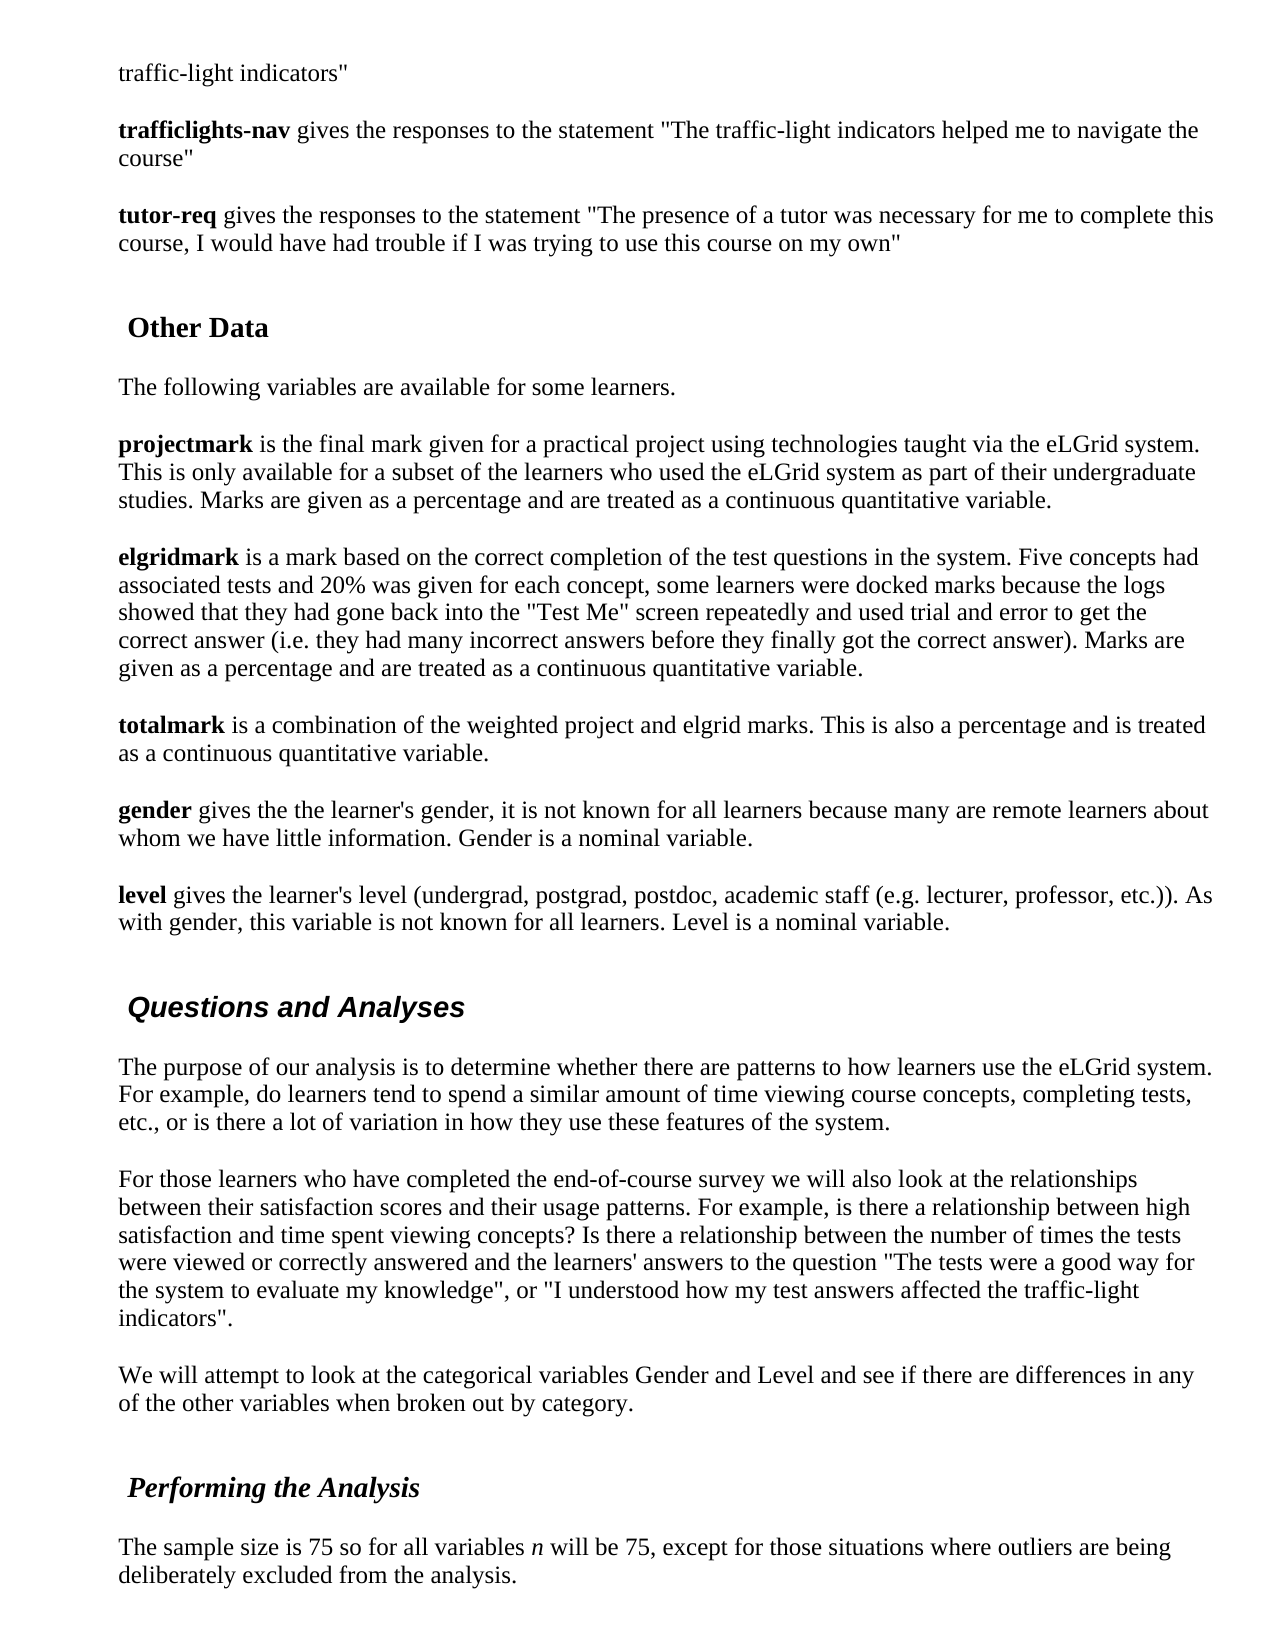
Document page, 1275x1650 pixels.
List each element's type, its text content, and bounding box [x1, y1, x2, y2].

text gender gives the the learner's gender, it is not known for all learners because many are remote learners about whom we have little information. Gender is a nominal variable. [118, 796, 1216, 851]
text projectmark is the final mark given for a practical project using technologies taught via the eLGrid system. This is only available for a subset of the learners who used the eLGrid system as part of their undergraduate studies. Marks are given as a percentage and are treated as a continuous quantitative variable. [118, 430, 1216, 513]
text totalmark is a combination of the weighted project and elgrid marks. This is also a percentage and is treated as a continuous quantitative variable. [118, 711, 1216, 766]
text The purpose of our analysis is to determine whether there are patterns to how learners use the eLGrid system. For example, do learners tend to spend a similar amount of time viewing course concepts, completing tests, etc., or is there a lot of variation in how they use these features of the system. [118, 1053, 1216, 1136]
subtitle Questions and Analyses [127, 991, 1207, 1023]
text tutor-req gives the responses to the statement "The presence of a tutor was necessary for me to complete this course, I would have had trouble if I was trying to use this course on my own" [118, 201, 1216, 257]
subtitle Other Data [127, 311, 1207, 344]
text trafficlights-nav gives the responses to the statement "The traffic-light indicators helped me to navigate the course" [118, 116, 1216, 172]
text The following variables are available for some learners. [118, 373, 1216, 401]
text The sample size is 75 so for all variables n will be 75, except for those situations where outliers are being deliberately excluded from the analysis. [118, 1533, 1216, 1589]
text traffic-light indicators" [118, 59, 1216, 87]
text For those learners who have completed the end-of-course survey we will also look at the relationships between their satisfaction scores and their usage patterns. For example, is there a relationship between high satisfaction and time spent viewing concepts? Is there a relationship between the number of times the tests were viewed or correctly answered and the learners' answers to the question "The tests were a good way for the system to evaluate my knowledge", or "I understood how my test answers affected the traffic-light indicators". [118, 1165, 1216, 1332]
text elgridmark is a mark based on the correct completion of the test questions in the system. Five concepts had associated tests and 20% was given for each concept, some learners were docked marks because the logs showed that they had gone back into the "Test Me" screen repeatedly and used trial and error to get the correct answer (i.e. they had many incorrect answers before they finally got the correct answer). Marks are given as a percentage and are treated as a continuous quantitative variable. [118, 543, 1216, 682]
text We will attempt to look at the categorical variables Gender and Level and see if there are differences in any of the other variables when broken out by category. [118, 1361, 1216, 1417]
text level gives the learner's level (undergrad, postgrad, postdoc, academic staff (e.g. lecturer, professor, etc.)). As with gender, this variable is not known for all learners. Level is a nominal variable. [118, 881, 1216, 936]
subtitle Performing the Analysis [127, 1471, 1207, 1504]
